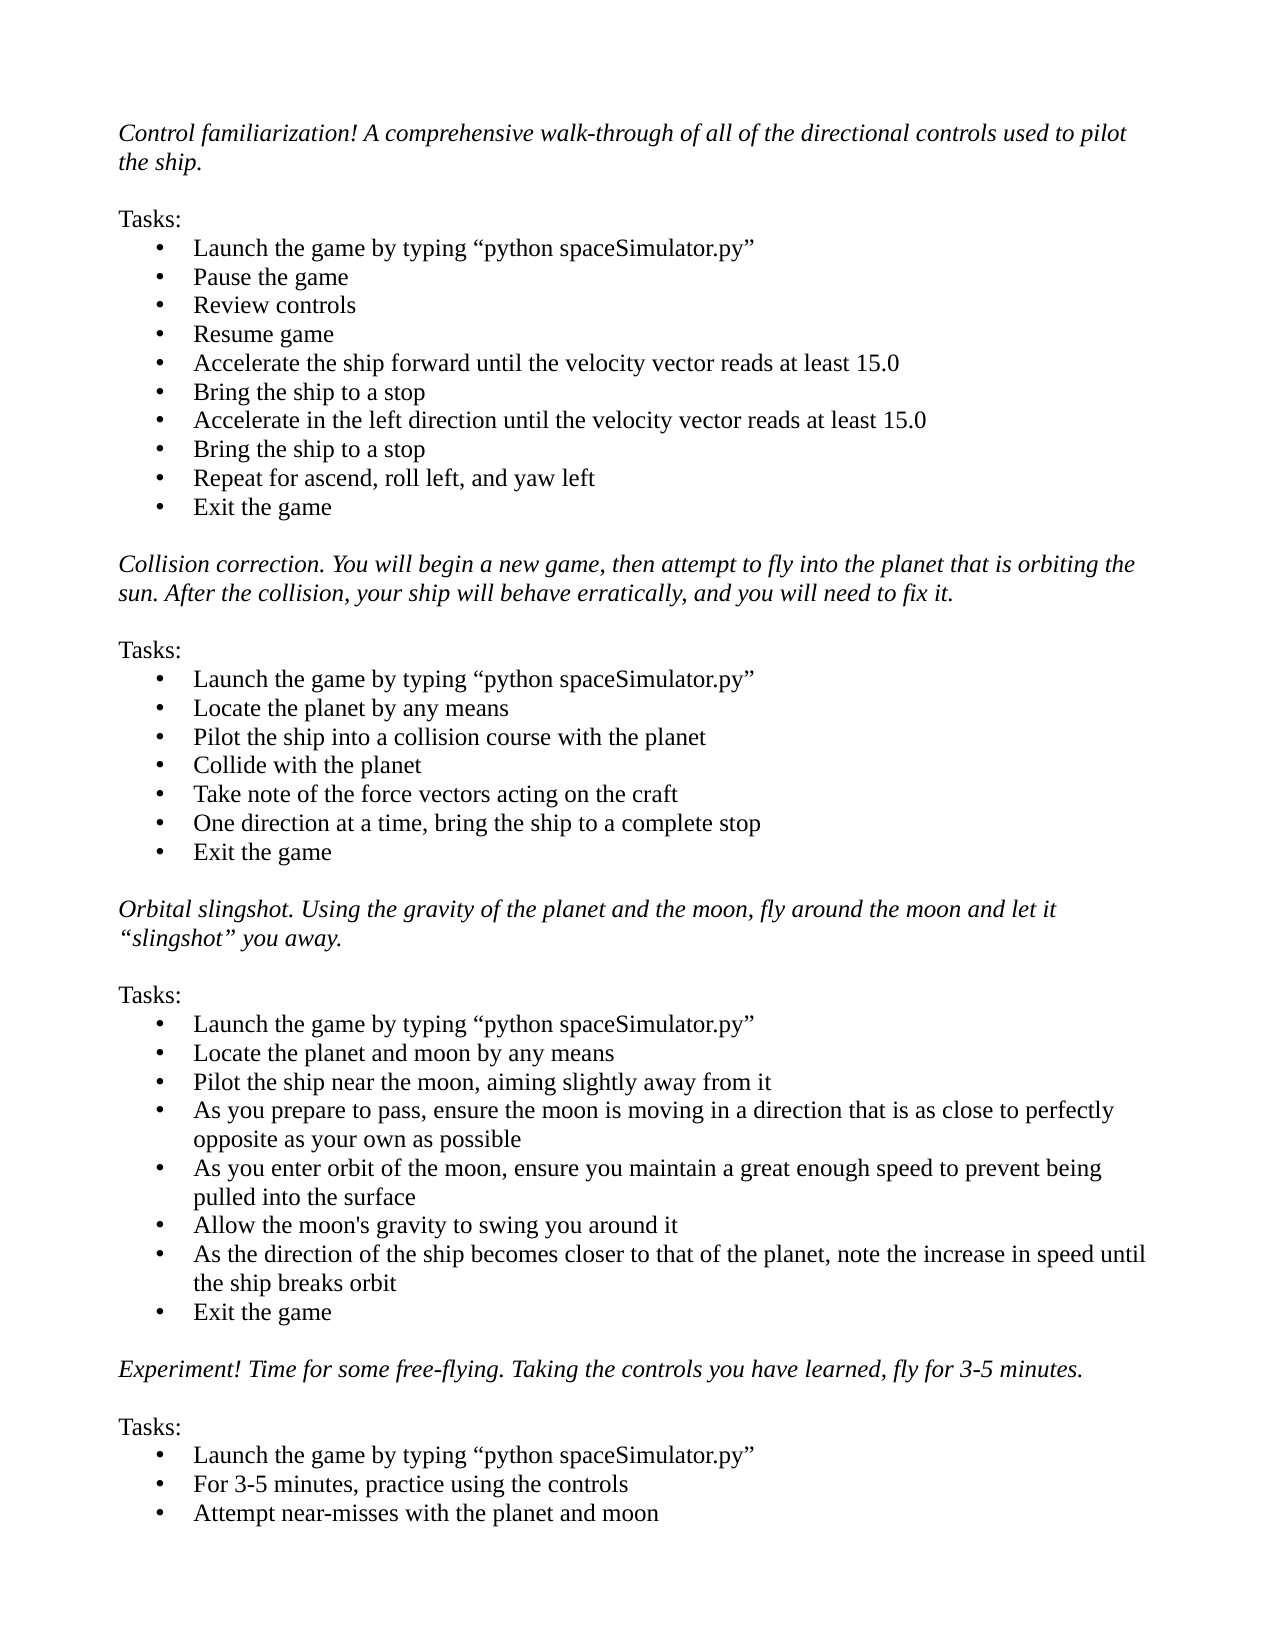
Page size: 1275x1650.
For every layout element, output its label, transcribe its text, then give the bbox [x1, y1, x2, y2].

list Pilot the ship near the moon, aiming slightly away from it [156, 1067, 1157, 1096]
text Orbital slingshot. Using the gravity of the planet and the moon, fly around the moon and let it “slingshot” you away. [118, 894, 1157, 952]
list Exit the game [156, 837, 1157, 866]
list Repeat for ascend, roll left, and yaw left [156, 463, 1157, 492]
list Allow the moon's gravity to swing you around it [156, 1211, 1157, 1239]
list Review controls [156, 291, 1157, 319]
list One direction at a time, bring the ship to a complete stop [156, 808, 1157, 837]
text Control familiarization! A comprehensive walk-through of all of the directional controls used to pilot the ship. [118, 118, 1157, 176]
text Collision correction. You will begin a new game, then attempt to fly into the planet that is orbiting the sun. After the collision, your ship will behave erratically, and you will need to fix it. [118, 549, 1157, 607]
list Resume game [156, 319, 1157, 348]
list Pilot the ship into a collision course with the planet [156, 722, 1157, 751]
list Locate the planet and moon by any means [156, 1038, 1157, 1067]
list Launch the game by typing “python spaceSimulator.py” [156, 233, 1157, 262]
list Launch the game by typing “python spaceSimulator.py” [156, 664, 1157, 693]
list Bring the ship to a stop [156, 377, 1157, 406]
list Attempt near-misses with the planet and moon [156, 1498, 1157, 1527]
list Bring the ship to a stop [156, 434, 1157, 463]
list Collide with the planet [156, 751, 1157, 779]
list Launch the game by typing “python spaceSimulator.py” [156, 1009, 1157, 1038]
list Accelerate the ship forward until the velocity vector reads at least 15.0 [156, 348, 1157, 377]
list Launch the game by typing “python spaceSimulator.py” [156, 1441, 1157, 1469]
list Locate the planet by any means [156, 693, 1157, 722]
list Accelerate in the left direction until the velocity vector reads at least 15.0 [156, 406, 1157, 434]
list Exit the game [156, 1297, 1157, 1326]
text Experiment! Time for some free-flying. Taking the controls you have learned, fly for 3-5 minutes. [118, 1354, 1157, 1383]
list Exit the game [156, 492, 1157, 521]
text Tasks: [118, 636, 1157, 664]
list Pause the game [156, 262, 1157, 291]
text Tasks: [118, 204, 1157, 233]
list For 3-5 minutes, practice using the controls [156, 1469, 1157, 1498]
list As you prepare to pass, ensure the moon is moving in a direction that is as close to perfectly opposite as your own as possible [156, 1096, 1157, 1153]
list As you enter orbit of the moon, ensure you maintain a great enough speed to prevent being pulled into the surface [156, 1153, 1157, 1211]
list As the direction of the ship becomes closer to that of the planet, note the increase in speed until the ship breaks orbit [156, 1239, 1157, 1297]
list Take note of the force vectors acting on the craft [156, 779, 1157, 808]
text Tasks: [118, 981, 1157, 1009]
text Tasks: [118, 1412, 1157, 1441]
